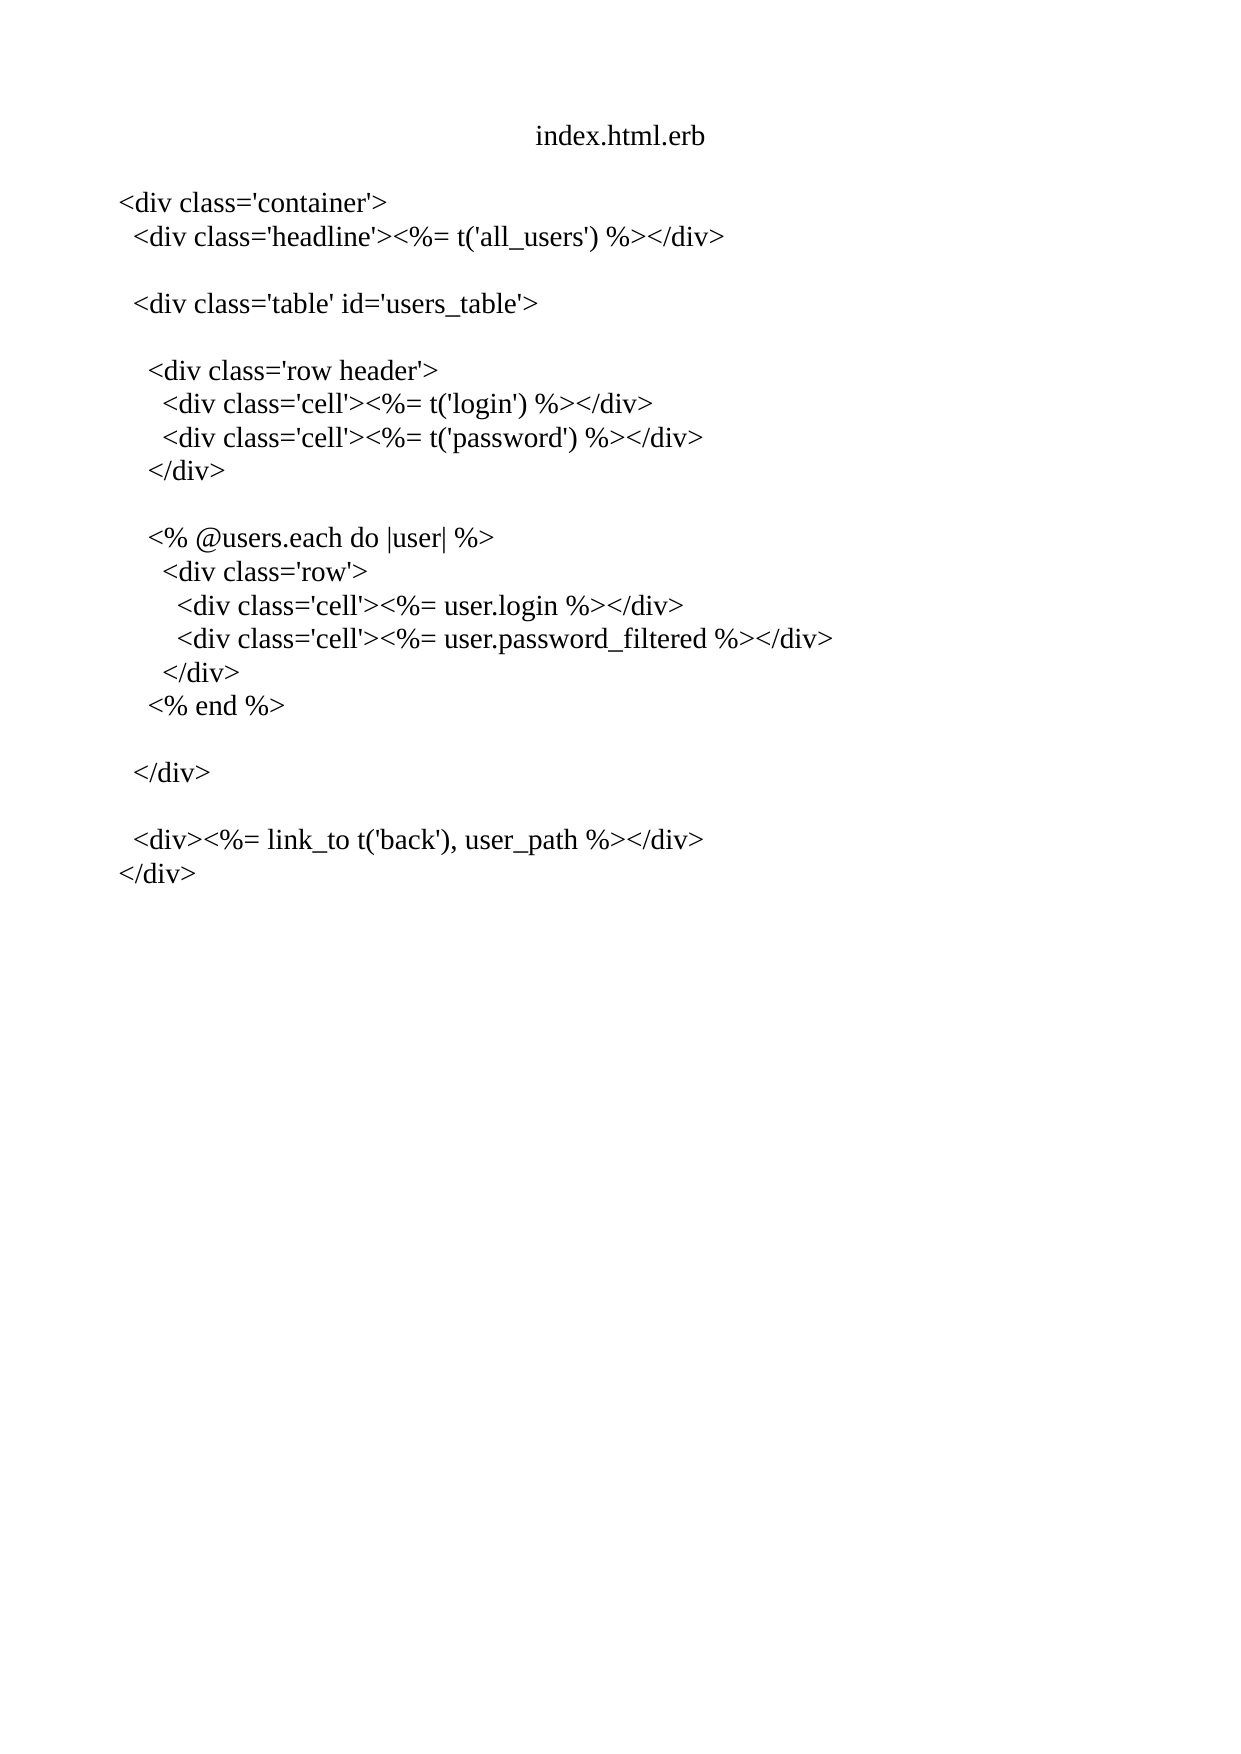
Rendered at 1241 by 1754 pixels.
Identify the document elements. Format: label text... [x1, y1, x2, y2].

text index.html.erb [118, 118, 1122, 152]
text <div class='cell'><%= user.password_filtered %></div> [118, 621, 1122, 655]
text <div><%= link_to t('back'), user_path %></div> [118, 822, 1122, 856]
text </div> [118, 755, 1122, 789]
text </div> [118, 856, 1122, 889]
text </div> [118, 655, 1122, 688]
text </div> [118, 453, 1122, 487]
text <% @users.each do |user| %> [118, 521, 1122, 554]
text <div class='cell'><%= user.login %></div> [118, 588, 1122, 621]
text <div class='container'> [118, 185, 1122, 219]
text <div class='cell'><%= t('password') %></div> [118, 420, 1122, 453]
text <% end %> [118, 688, 1122, 722]
text <div class='cell'><%= t('login') %></div> [118, 386, 1122, 420]
text <div class='headline'><%= t('all_users') %></div> [118, 219, 1122, 252]
text <div class='row header'> [118, 353, 1122, 386]
text <div class='table' id='users_table'> [118, 286, 1122, 319]
text <div class='row'> [118, 554, 1122, 588]
